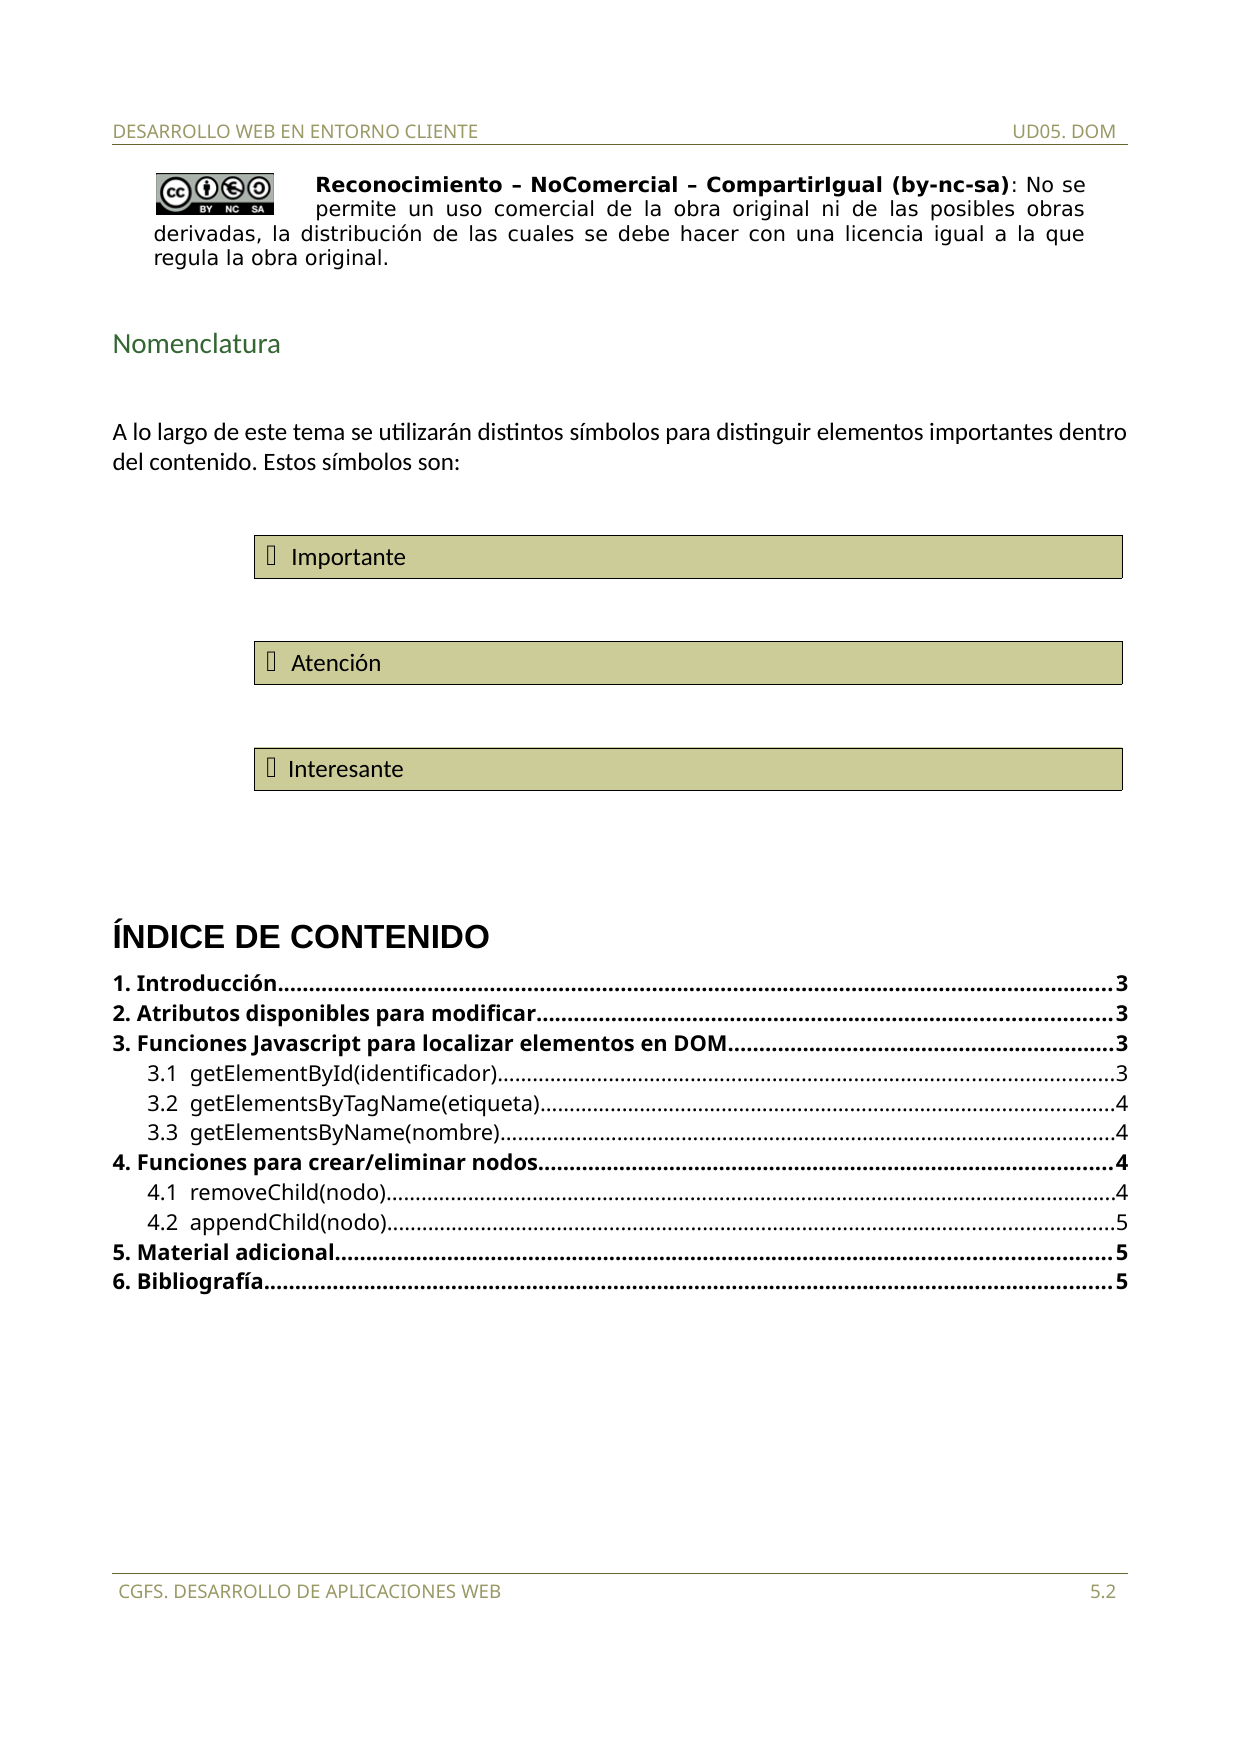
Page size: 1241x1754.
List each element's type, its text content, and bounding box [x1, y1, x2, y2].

text  Interesante [255, 749, 1122, 790]
text 4.1 removeChild(nodo) 4 [142, 1177, 1128, 1207]
text 3.2 getElementsByTagName(etiqueta) 4 [142, 1088, 1128, 1117]
text A lo largo de este tema se utilizarán distintos símbolos para distinguir elementos importantes dentro del contenido. Estos símbolos son: [112, 416, 1128, 477]
text 3. Funciones Javascript para localizar elementos en DOM 3 [112, 1028, 1128, 1058]
picture [156, 173, 274, 215]
text 4.2 appendChild(nodo) 5 [142, 1207, 1128, 1237]
text 6. Bibliografía 5 [112, 1266, 1128, 1296]
text 4. Funciones para crear/eliminar nodos 4 [112, 1147, 1128, 1177]
text  Atención [255, 642, 1122, 684]
text Reconocimiento – NoComercial – CompartirIgual (by-nc-sa): No se permite un uso comercial de la obra original ni de las posibles obras derivadas, la distribución de las cuales se debe hacer con una licencia igual a la que regula la obra original. [153, 173, 1086, 270]
subtitle Índice de contenido [112, 917, 1128, 956]
text 3.1 getElementById(identificador) 3 [142, 1058, 1128, 1088]
text 2. Atributos disponibles para modificar 3 [112, 998, 1128, 1028]
text 5. Material adicional 5 [112, 1237, 1128, 1266]
text 1. Introducción 3 [112, 968, 1128, 998]
text  Importante [255, 536, 1122, 578]
text Nomenclatura [112, 325, 1128, 360]
text 3.3 getElementsByName(nombre) 4 [142, 1117, 1128, 1147]
